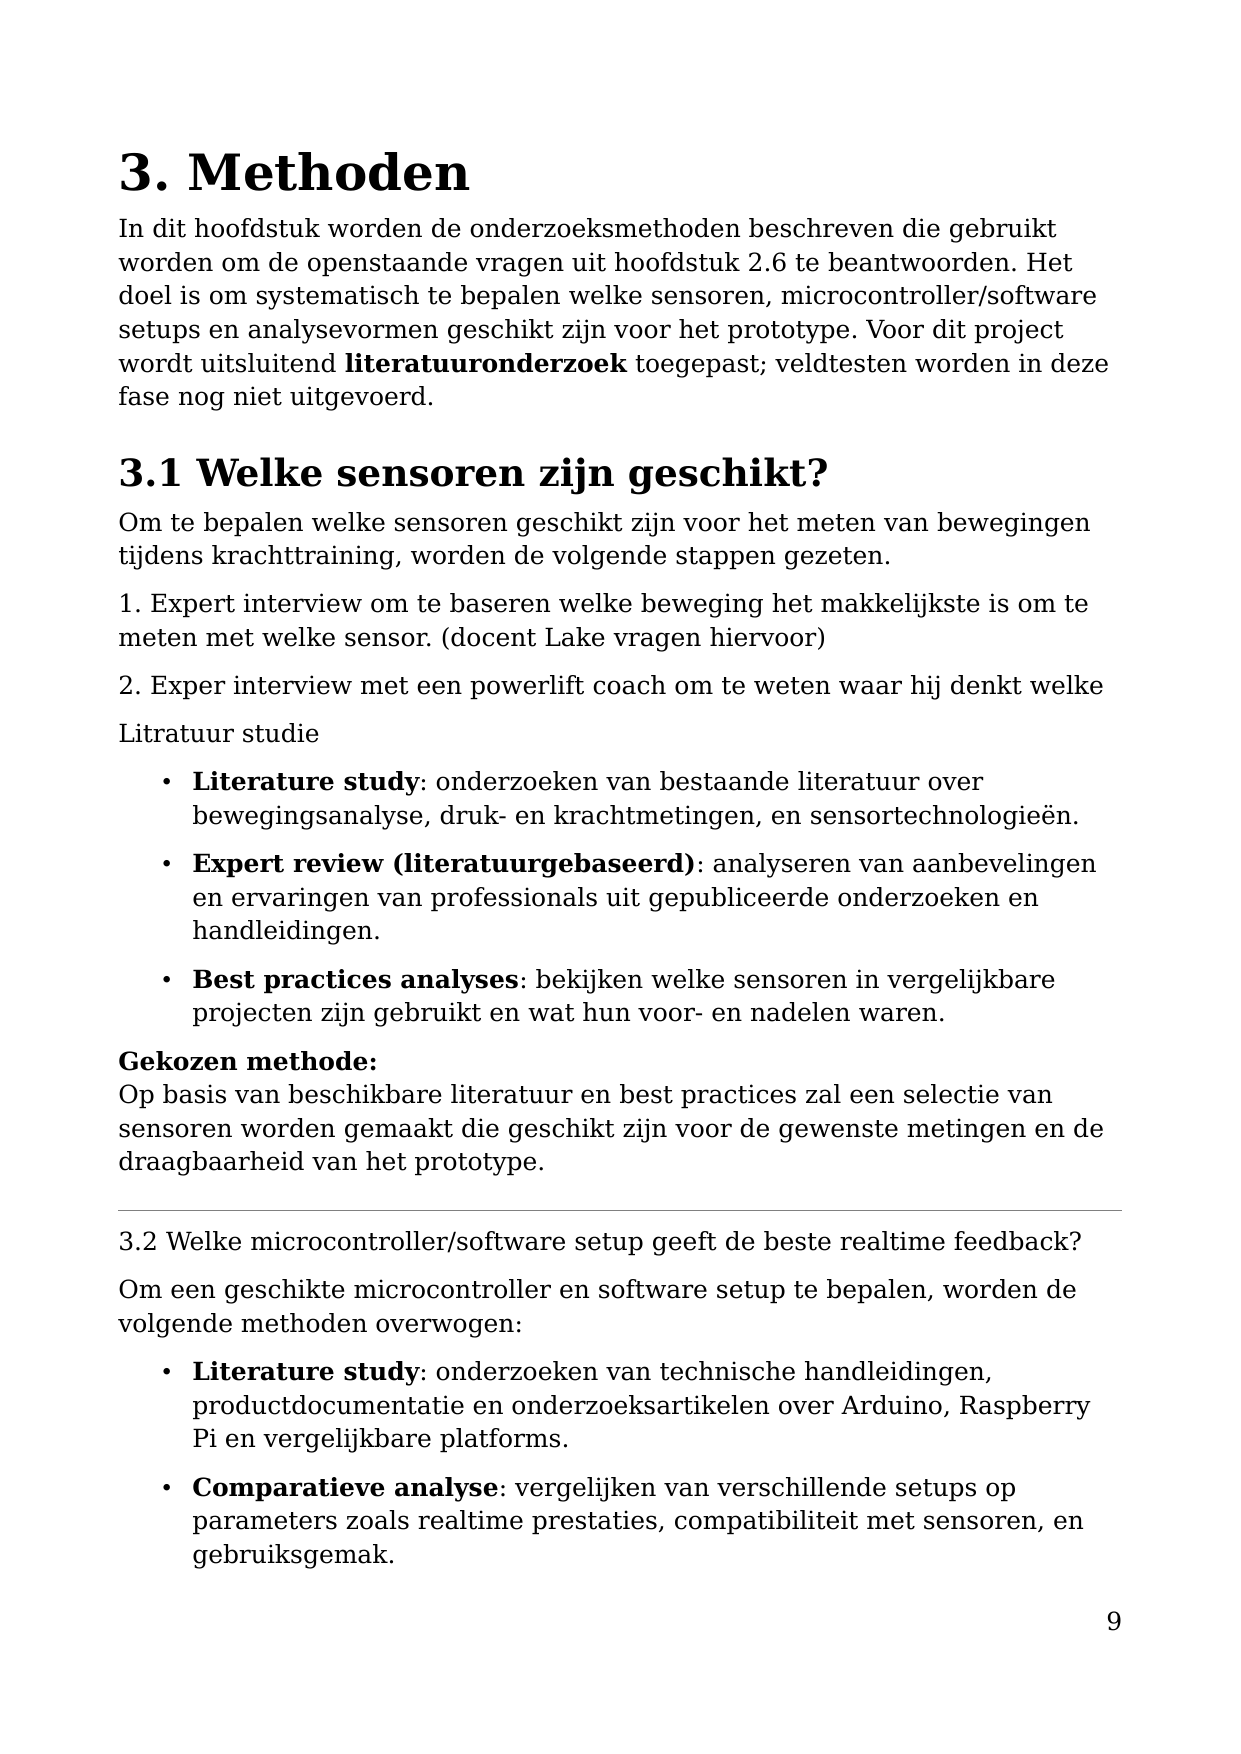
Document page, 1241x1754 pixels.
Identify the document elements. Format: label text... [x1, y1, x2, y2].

list Expert review (literatuurgebaseerd): analyseren van aanbevelingen en ervaringen van professionals uit gepubliceerde onderzoeken en handleidingen. [162, 849, 1122, 946]
list Best practices analyses: bekijken welke sensoren in vergelijkbare projecten zijn gebruikt en wat hun voor- en nadelen waren. [162, 965, 1122, 1028]
subtitle 3. Methoden [118, 143, 1122, 202]
subtitle 3.1 Welke sensoren zijn geschikt? [118, 451, 1122, 495]
text In dit hoofdstuk worden de onderzoeksmethoden beschreven die gebruikt worden om de openstaande vragen uit hoofdstuk 2.6 te beantwoorden. Het doel is om systematisch te bepalen welke sensoren, microcontroller/software setups en analysevormen geschikt zijn voor het prototype. Voor dit project wordt uitsluitend literatuuronderzoek toegepast; veldtesten worden in deze fase nog niet uitgevoerd. [118, 214, 1122, 411]
text Om te bepalen welke sensoren geschikt zijn voor het meten van bewegingen tijdens krachttraining, worden de volgende stappen gezeten. [118, 508, 1122, 571]
text 2. Exper interview met een powerlift coach om te weten waar hij denkt welke [118, 671, 1122, 700]
list Comparatieve analyse: vergelijken van verschillende setups op parameters zoals realtime prestaties, compatibiliteit met sensoren, en gebruiksgemak. [162, 1472, 1122, 1569]
list Literature study: onderzoeken van technische handleidingen, productdocumentatie en onderzoeksartikelen over Arduino, Raspberry Pi en vergelijkbare platforms. [162, 1357, 1122, 1453]
subtitle 3.2 Welke microcontroller/software setup geeft de beste realtime feedback? [118, 1227, 1122, 1256]
text Gekozen methode: Op basis van beschikbare literatuur en best practices zal een selectie van sensoren worden gemaakt die geschikt zijn voor de gewenste metingen en de draagbaarheid van het prototype. [118, 1047, 1122, 1177]
text Om een geschikte microcontroller en software setup te bepalen, worden de volgende methoden overwogen: [118, 1275, 1122, 1338]
text Litratuur studie [118, 719, 1122, 748]
text 1. Expert interview om te baseren welke beweging het makkelijkste is om te meten met welke sensor. (docent Lake vragen hiervoor) [118, 589, 1122, 652]
list Literature study: onderzoeken van bestaande literatuur over bewegingsanalyse, druk- en krachtmetingen, en sensortechnologieën. [162, 767, 1122, 830]
